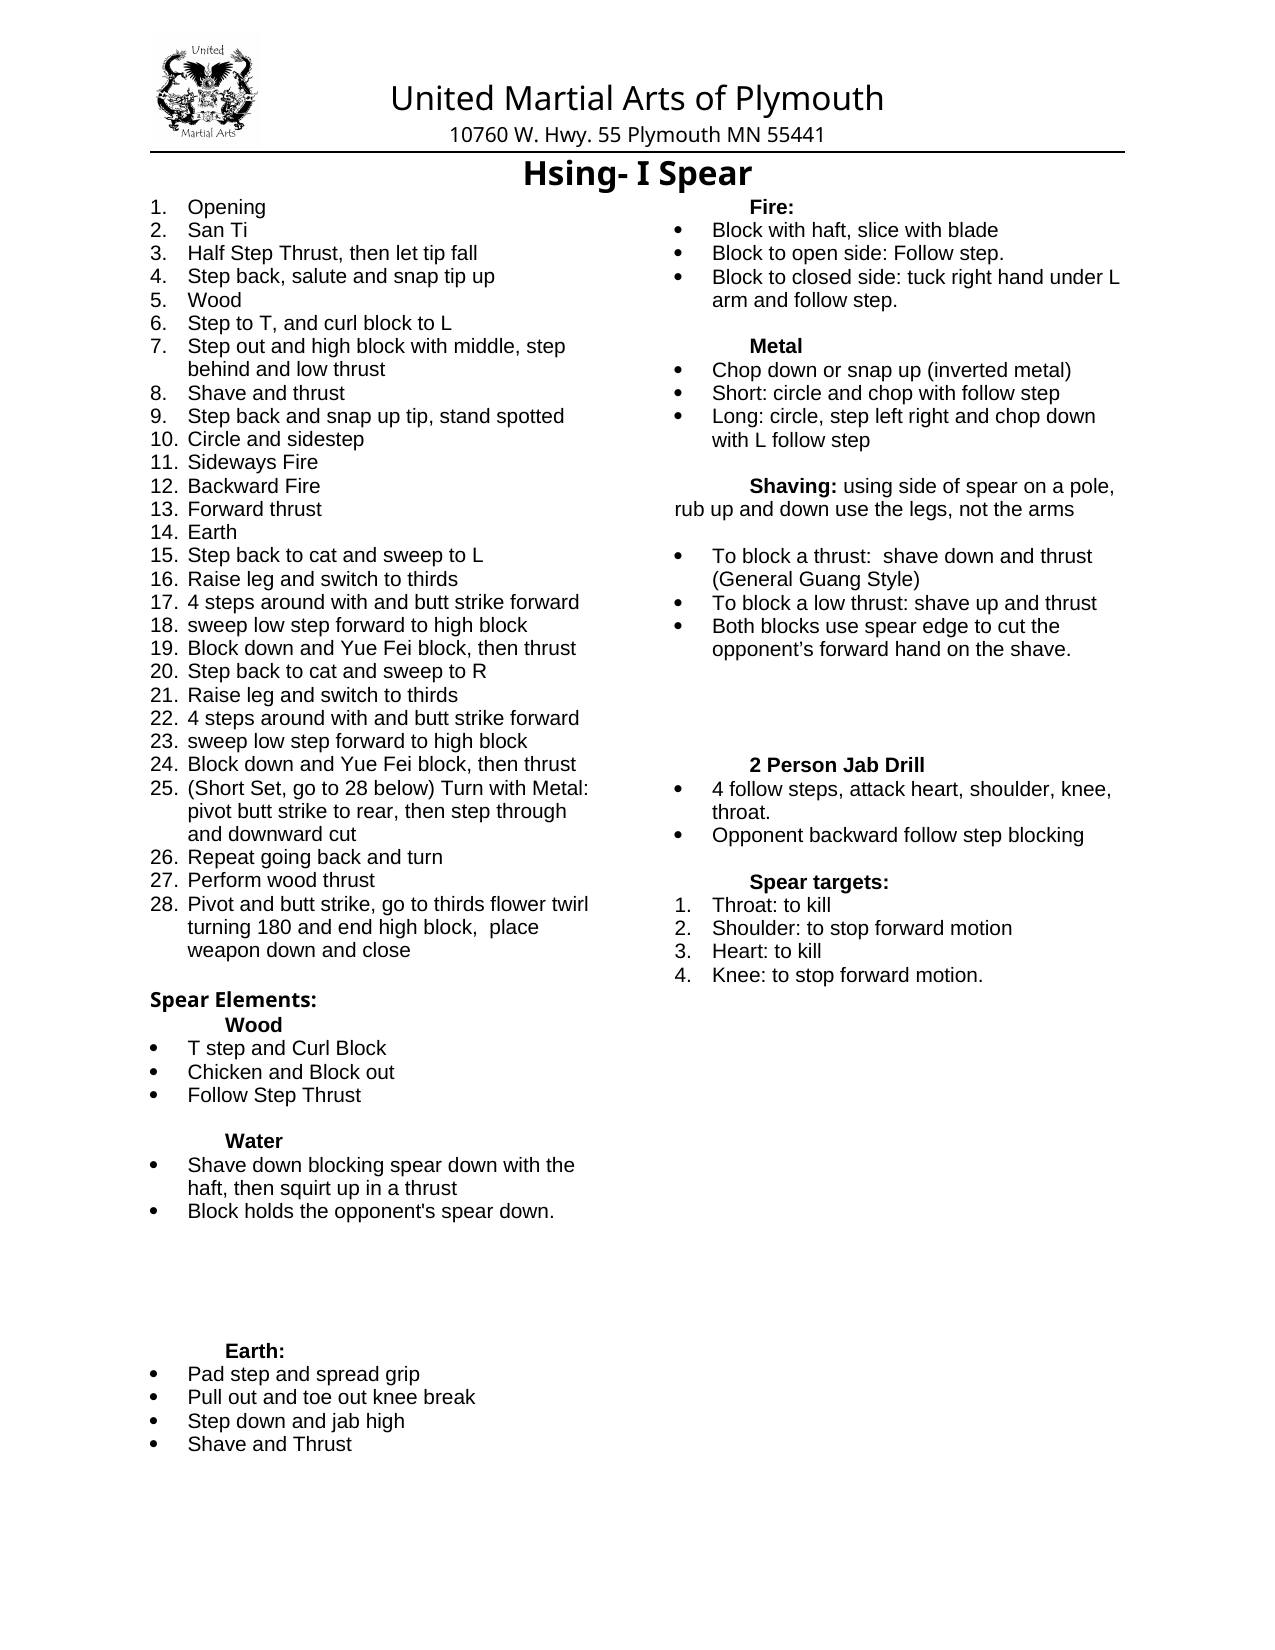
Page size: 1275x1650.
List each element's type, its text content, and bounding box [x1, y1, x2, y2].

text 2 Person Jab Drill [674, 754, 1125, 777]
list Pull out and toe out knee break [150, 1386, 601, 1409]
list Knee: to stop forward motion. [674, 963, 1125, 986]
list Shoulder: to stop forward motion [674, 917, 1125, 940]
list sweep low step forward to high block [150, 613, 601, 637]
list Block with haft, slice with blade [674, 219, 1125, 242]
text Hsing- I Spear [150, 153, 1125, 195]
list Raise leg and switch to thirds [150, 567, 601, 590]
list Chicken and Block out [150, 1060, 601, 1083]
list Step down and jab high [150, 1409, 601, 1433]
list Step back to cat and sweep to L [150, 544, 601, 567]
list 4 follow steps, attack heart, shoulder, knee, throat. [674, 777, 1125, 824]
list Step back, salute and snap tip up [150, 265, 601, 288]
list Forward thrust [150, 497, 601, 521]
list Block to open side: Follow step. [674, 242, 1125, 265]
list Earth [150, 521, 601, 544]
list 4 steps around with and butt strike forward [150, 590, 601, 613]
list Repeat going back and turn [150, 846, 601, 869]
list Opening [150, 195, 601, 219]
list Pivot and butt strike, go to thirds flower twirl turning 180 and end high block, place weapon down and close [150, 892, 601, 962]
text Spear Elements: [150, 985, 601, 1014]
list Short: circle and chop with follow step [674, 382, 1125, 405]
list Step back and snap up tip, stand spotted [150, 404, 601, 428]
list (Short Set, go to 28 below) Turn with Metal: pivot butt strike to rear, then step through and downward cut [150, 776, 601, 846]
list Shave down blocking spear down with the haft, then squirt up in a thrust [150, 1153, 601, 1200]
list Throat: to kill [674, 893, 1125, 917]
list Block down and Yue Fei block, then thrust [150, 637, 601, 660]
list Both blocks use spear edge to cut the opponent’s forward hand on the shave. [674, 614, 1125, 661]
list Opponent backward follow step blocking [674, 824, 1125, 847]
list T step and Curl Block [150, 1037, 601, 1060]
list Wood [150, 288, 601, 312]
list Block holds the opponent's spear down. [150, 1200, 601, 1223]
list To block a thrust: shave down and thrust (General Guang Style) [674, 544, 1125, 591]
list Chop down or snap up (inverted metal) [674, 358, 1125, 382]
list Backward Fire [150, 474, 601, 497]
list Raise leg and switch to thirds [150, 683, 601, 706]
list Perform wood thrust [150, 869, 601, 892]
text Spear targets: [674, 870, 1125, 893]
list Heart: to kill [674, 940, 1125, 963]
list Shave and Thrust [150, 1433, 601, 1456]
text Fire: [749, 195, 1125, 219]
list Long: circle, step left right and chop down with L follow step [674, 405, 1125, 452]
list sweep low step forward to high block [150, 730, 601, 753]
list To block a low thrust: shave up and thrust [674, 591, 1125, 614]
list Follow Step Thrust [150, 1083, 601, 1107]
list Block down and Yue Fei block, then thrust [150, 753, 601, 776]
list Block to closed side: tuck right hand under L arm and follow step. [674, 265, 1125, 312]
list Pad step and spread grip [150, 1363, 601, 1386]
list Circle and sidestep [150, 428, 601, 451]
list San Ti [150, 219, 601, 242]
text Earth: [150, 1339, 601, 1363]
list Step to T, and curl block to L [150, 312, 601, 335]
list Step back to cat and sweep to R [150, 660, 601, 683]
text Metal [674, 335, 1125, 358]
text Shaving: using side of spear on a pole, rub up and down use the legs, not the arms [674, 475, 1125, 521]
list Sideways Fire [150, 451, 601, 474]
picture [151, 31, 260, 149]
text Water [150, 1130, 601, 1153]
list Shave and thrust [150, 381, 601, 404]
list Half Step Thrust, then let tip fall [150, 242, 601, 265]
list 4 steps around with and butt strike forward [150, 706, 601, 730]
list Step out and high block with middle, step behind and low thrust [150, 335, 601, 381]
text Wood [150, 1014, 601, 1037]
